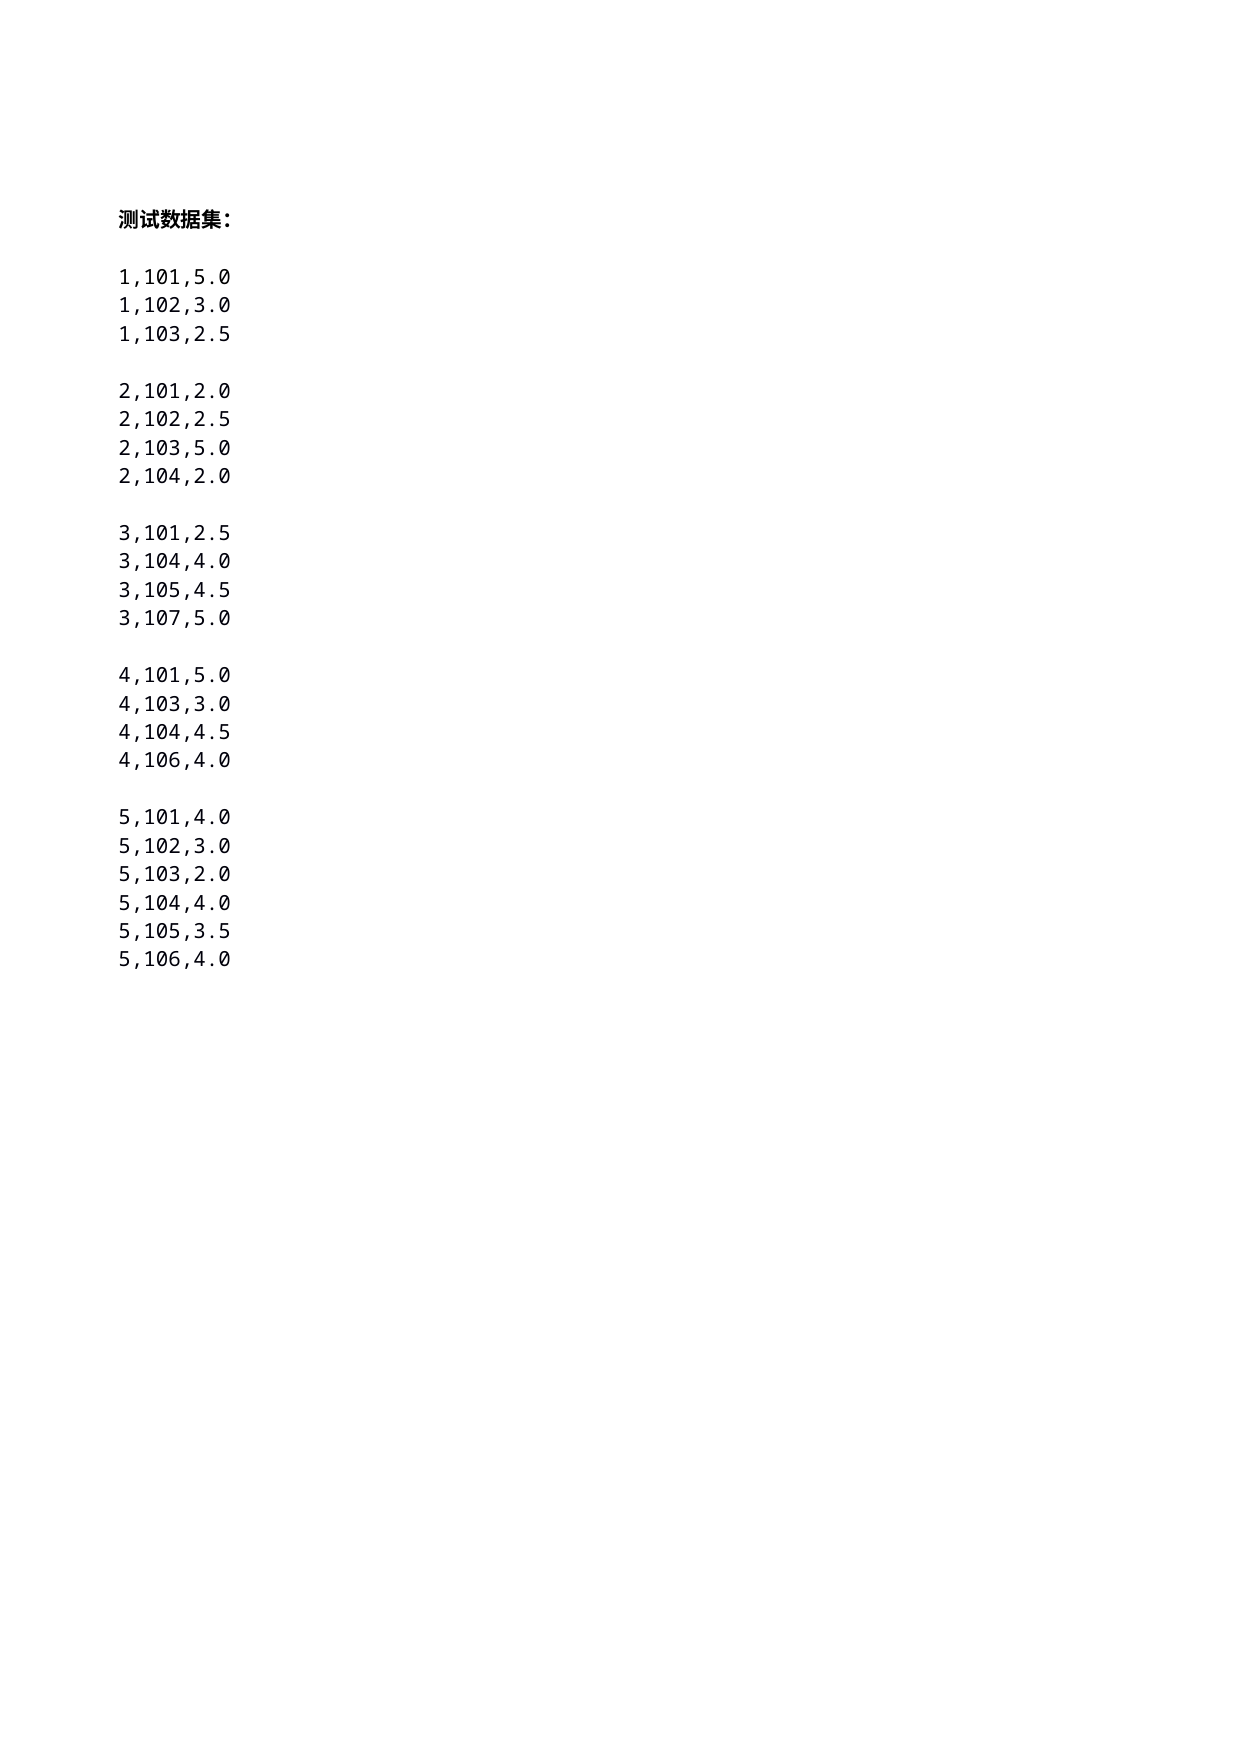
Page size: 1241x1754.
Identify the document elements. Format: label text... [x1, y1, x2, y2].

text 4,106,4.0 [118, 746, 1122, 774]
text 5,105,3.5 [118, 916, 1122, 944]
text 2,103,5.0 [118, 433, 1122, 461]
text 5,102,3.0 [118, 831, 1122, 859]
text 5,106,4.0 [118, 944, 1122, 973]
text 1,103,2.5 [118, 319, 1122, 347]
text 3,101,2.5 [118, 518, 1122, 546]
text 4,103,3.0 [118, 689, 1122, 717]
text 2,101,2.0 [118, 376, 1122, 404]
text 5,101,4.0 [118, 802, 1122, 831]
text 1,102,3.0 [118, 291, 1122, 319]
text 3,104,4.0 [118, 546, 1122, 575]
text 3,107,5.0 [118, 603, 1122, 632]
text 1,101,5.0 [118, 262, 1122, 291]
text 2,102,2.5 [118, 404, 1122, 433]
text 测试数据集： [118, 203, 1122, 234]
text 4,104,4.5 [118, 717, 1122, 746]
text 3,105,4.5 [118, 575, 1122, 603]
text 2,104,2.0 [118, 461, 1122, 489]
text 5,103,2.0 [118, 859, 1122, 888]
text 4,101,5.0 [118, 660, 1122, 689]
text 5,104,4.0 [118, 888, 1122, 916]
